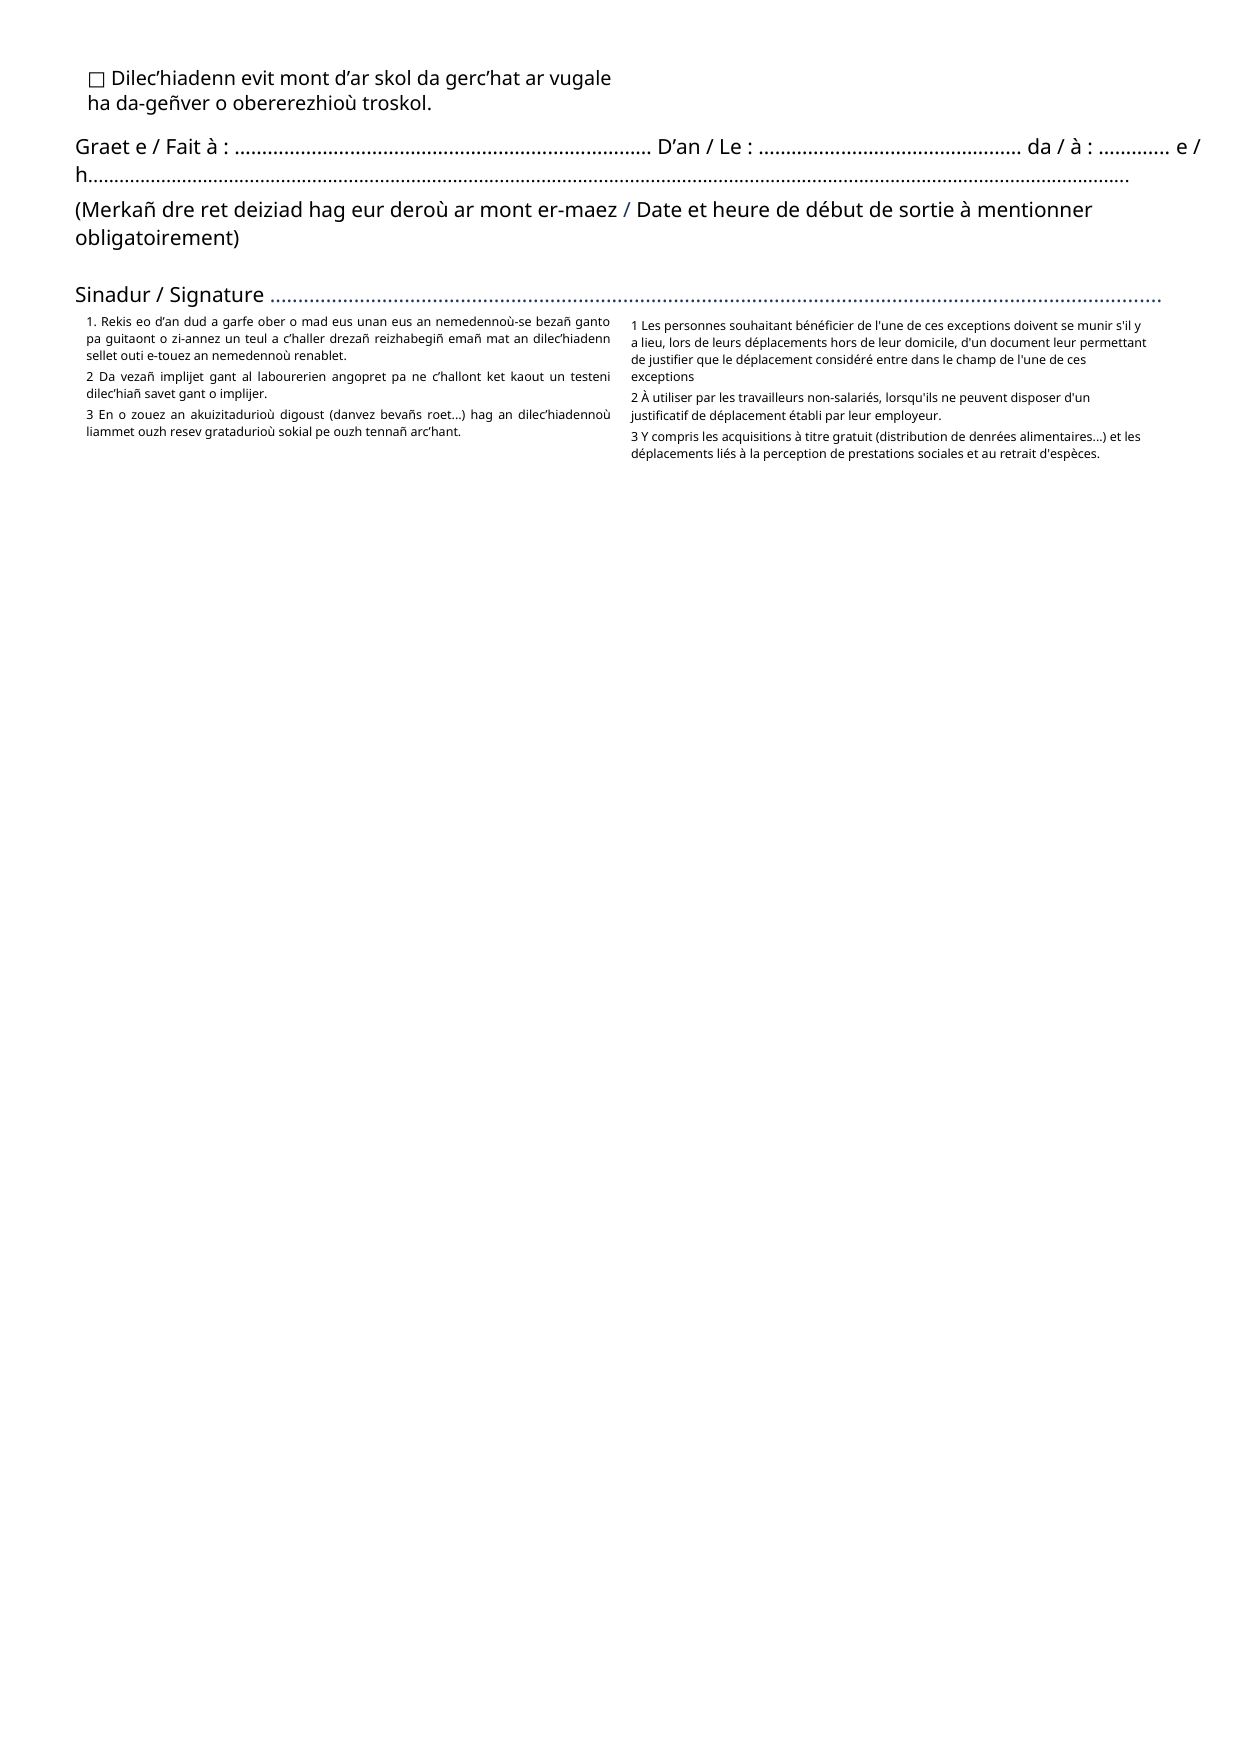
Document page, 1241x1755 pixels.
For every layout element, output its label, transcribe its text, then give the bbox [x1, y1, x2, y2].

text (Merkañ dre ret deiziad hag eur deroù ar mont er-maez / Date et heure de début de sortie à mentionner obligatoirement) [75, 195, 1213, 252]
text 1. Rekis eo d’an dud a garfe ober o mad eus unan eus an nemedennoù-se bezañ ganto pa guitaont o zi-annez un teul a c’haller drezañ reizhabegiñ emañ mat an dilec’hiadenn sellet outi e-touez an nemedennoù renablet. [86, 313, 611, 364]
text Sinadur / Signature [75, 280, 1213, 309]
table_header [1168, 65, 1203, 116]
table_header □ Dilec’hiadenn evit mont d’ar skol da gerc’hat ar vugale ha da-geñver o obererezhioù troskol. [66, 65, 623, 116]
text 2 Da vezañ implijet gant al labourerien angopret pa ne c’hallont ket kaout un testeni dilec’hiañ savet gant o implijer. [86, 368, 611, 402]
text 1 Les personnes souhaitant bénéficier de l'une de ces exceptions doivent se munir s'il y a lieu, lors de leurs déplacements hors de leur domicile, d'un document leur permettant de justifier que le déplacement considéré entre dans le champ de l'une de ces exceptions [631, 317, 1150, 385]
text 2 À utiliser par les travailleurs non-salariés, lorsqu'ils ne peuvent disposer d'un justificatif de déplacement établi par leur employeur. [631, 389, 1150, 424]
text 3 Y compris les acquisitions à titre gratuit (distribution de denrées alimentaires...) et les déplacements liés à la perception de prestations sociales et au retrait d'espèces. [631, 428, 1150, 462]
text 3 En o zouez an akuizitadurioù digoust (danvez bevañs roet...) hag an dilec’hiadennoù liammet ouzh resev gratadurioù sokial pe ouzh tennañ arc’hant. [86, 406, 611, 440]
text Graet e / Fait à : …………………………………………………….…………… D’an / Le : ………………………………………… da / à : ……….... e / h [75, 132, 1213, 189]
